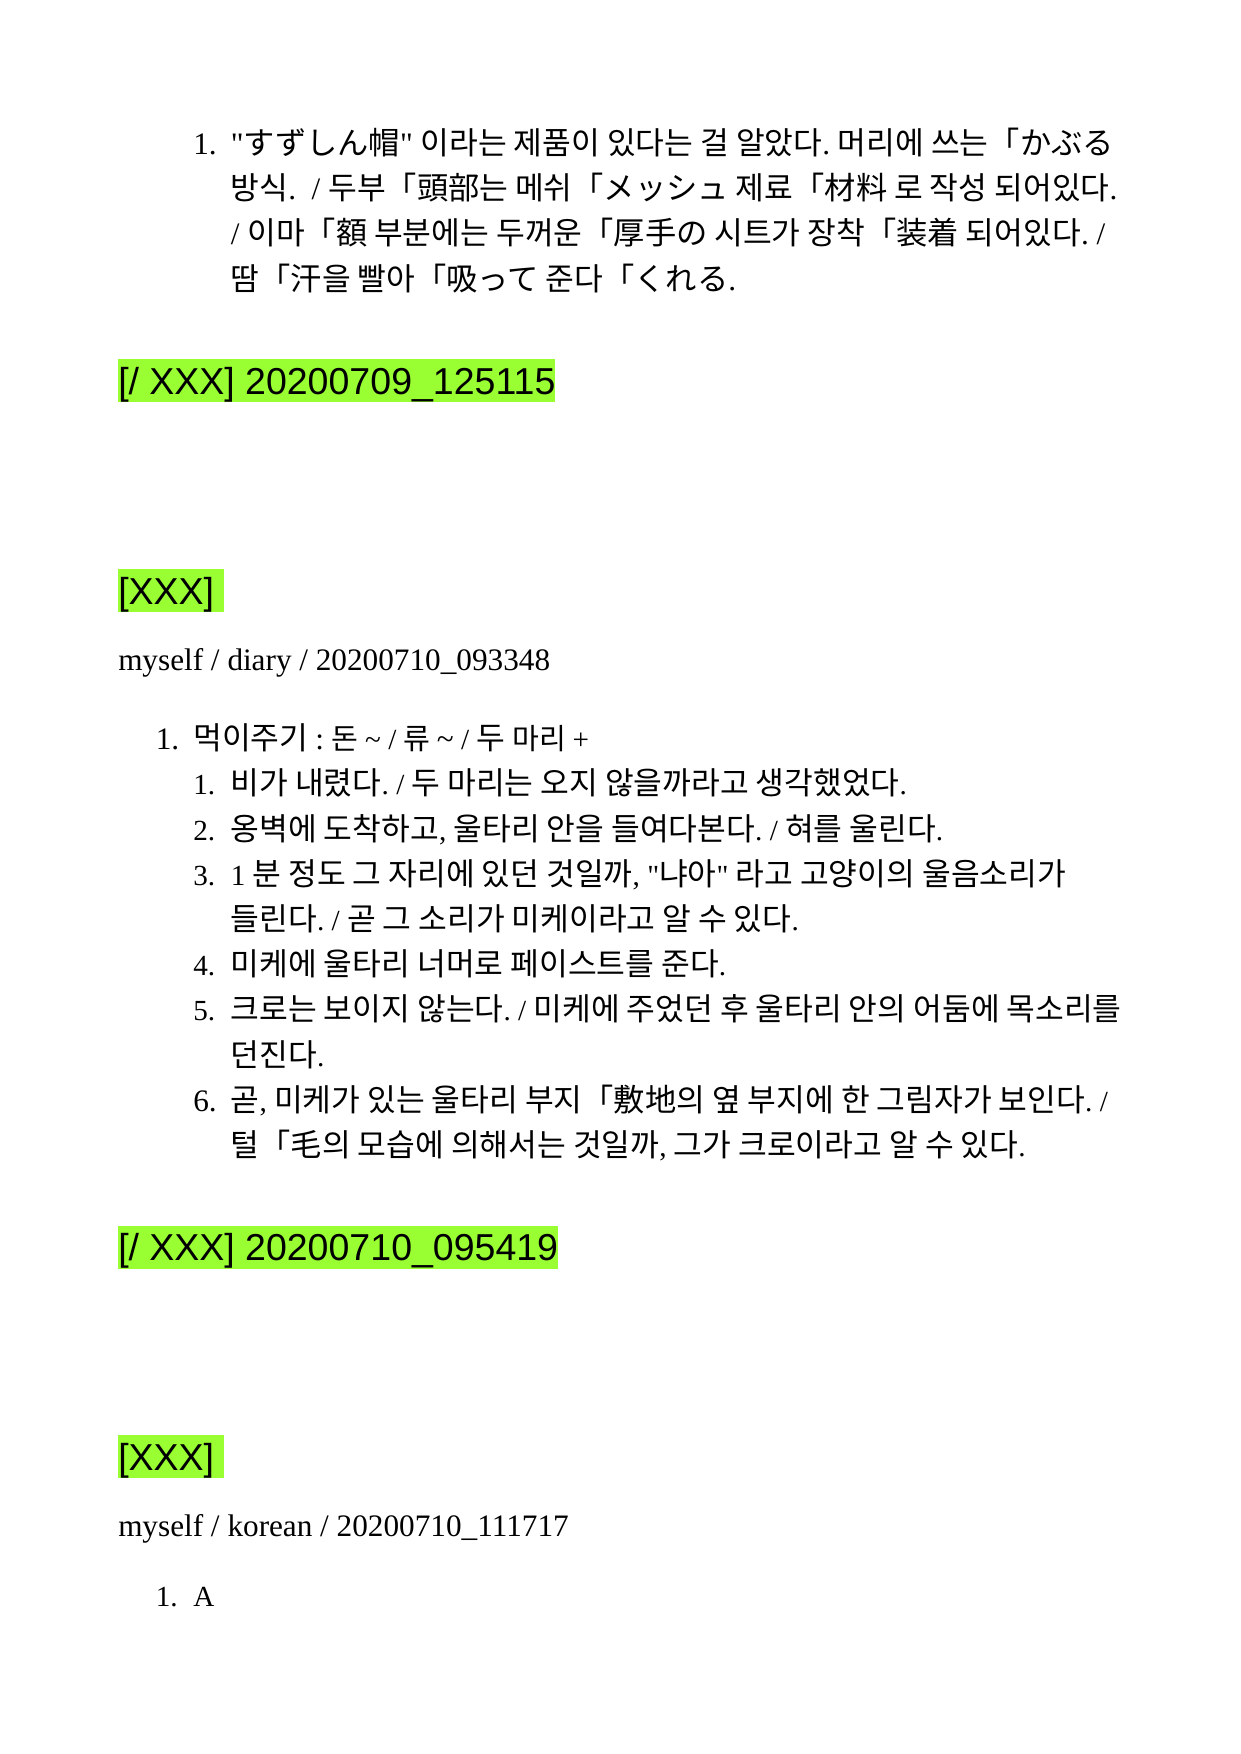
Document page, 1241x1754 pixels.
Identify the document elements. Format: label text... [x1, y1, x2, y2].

list 미케에 울타리 너머로 페이스트를 준다. [193, 939, 1122, 984]
list "すずしん帽" 이라는 제품이 있다는 걸 알았다. 머리에 쓰는「かぶる 방식. / 두부「頭部는 메쉬「メッシュ 제료「材料 로 작성 되어있다. / 이마「額 부분에는 두꺼운「厚手の 시트가 장착「装着 되어있다. / 땀「汗을 빨아「吸って 준다「くれる. [193, 118, 1122, 299]
list 옹벽에 도착하고, 울타리 안을 들여다본다. / 혀를 울린다. [193, 804, 1122, 849]
text [XXX] [118, 1435, 1122, 1478]
text [/ XXX] 20200710_095419 [118, 1226, 1122, 1269]
list 1 분 정도 그 자리에 있던 것일까, "냐아" 라고 고양이의 울음소리가 들린다. / 곧 그 소리가 미케이라고 알 수 있다. [193, 849, 1122, 939]
list 크로는 보이지 않는다. / 미케에 주었던 후 울타리 안의 어둠에 목소리를 던진다. [193, 984, 1122, 1075]
list 곧, 미케가 있는 울타리 부지「敷地의 옆 부지에 한 그림자가 보인다. / 털「毛의 모습에 의해서는 것일까, 그가 크로이라고 알 수 있다. [193, 1075, 1122, 1165]
list 비가 내렸다. / 두 마리는 오지 않을까라고 생각했었다. [193, 758, 1122, 804]
text myself / korean / 20200710_111717 [118, 1508, 1122, 1544]
list A [156, 1579, 1122, 1613]
text myself / diary / 20200710_093348 [118, 641, 1122, 677]
list 먹이주기 : 돈 ~ / 류 ~ / 두 마리 + [156, 713, 1122, 758]
text [XXX] [118, 569, 1122, 612]
text [/ XXX] 20200709_125115 [118, 359, 1122, 402]
